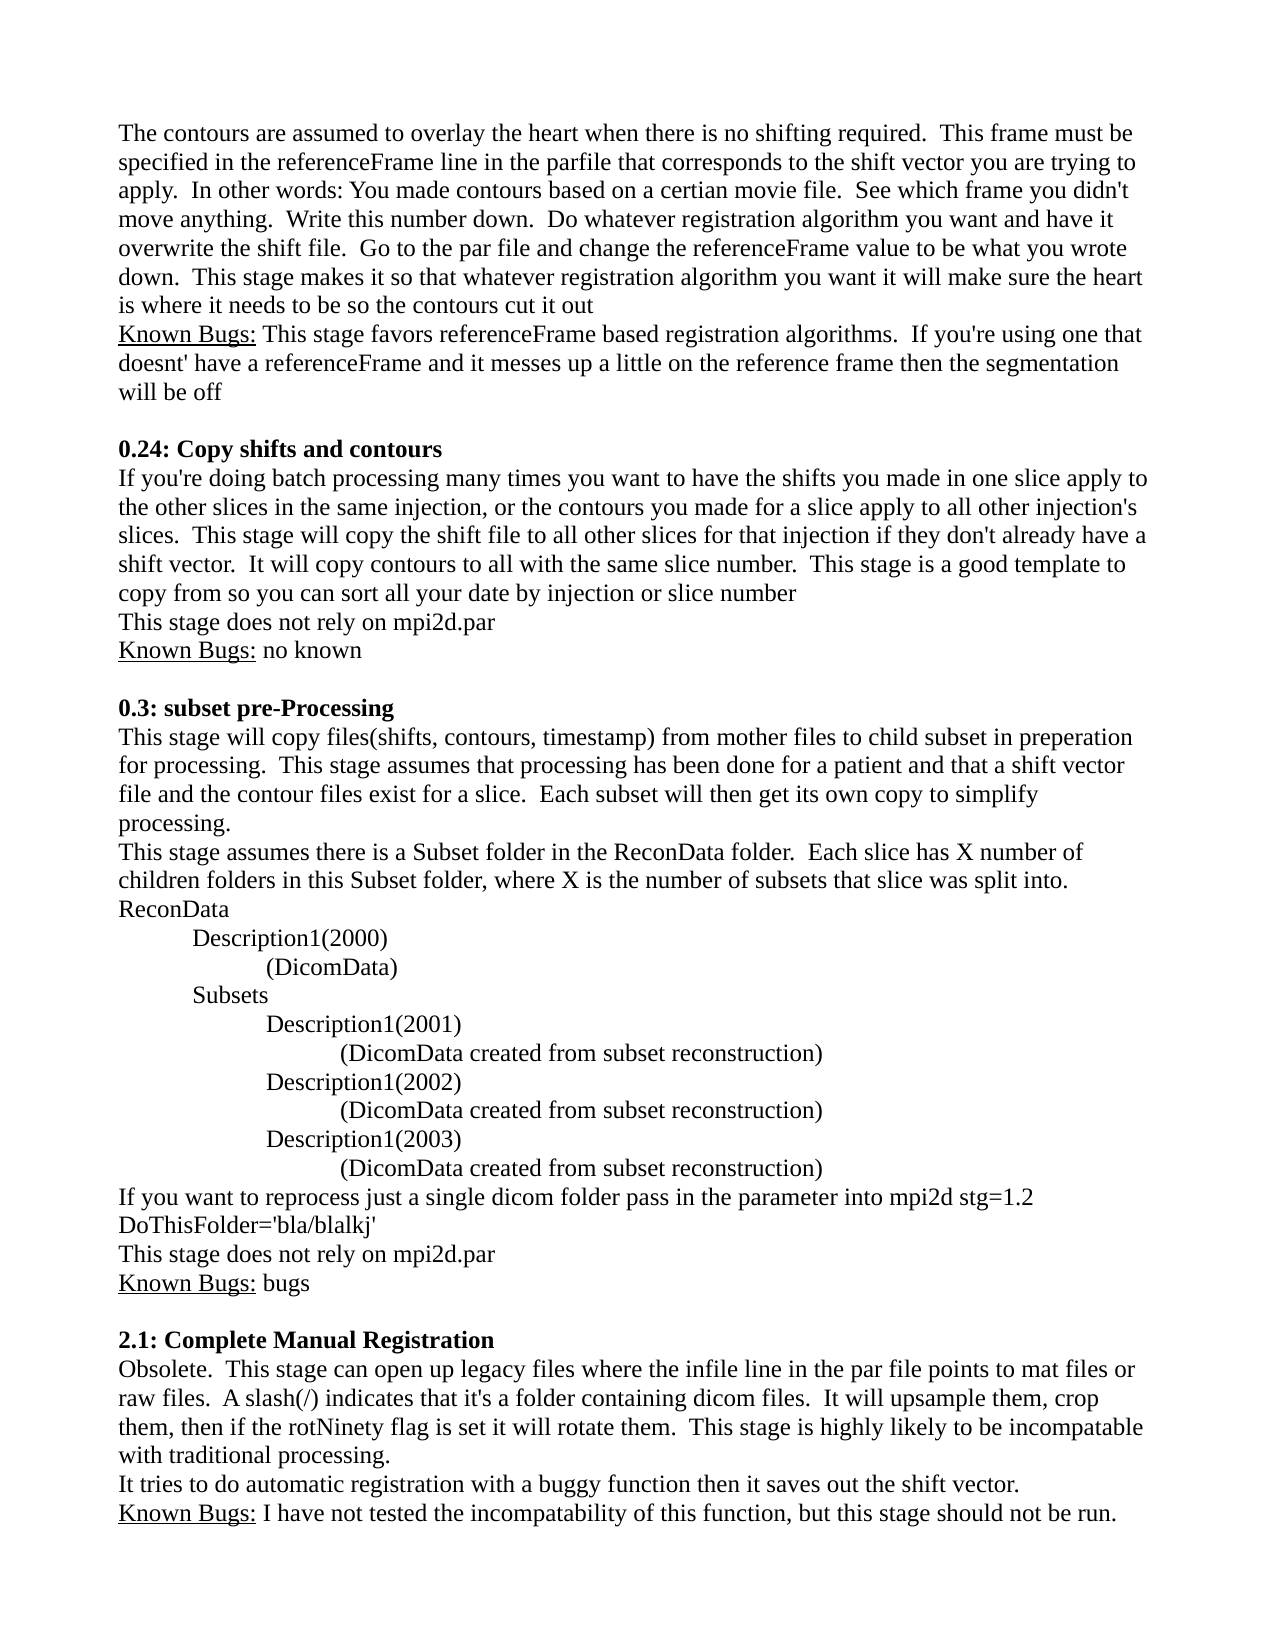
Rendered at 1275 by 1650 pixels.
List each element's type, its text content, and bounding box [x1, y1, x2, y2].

text Obsolete. This stage can open up legacy files where the infile line in the par file points to mat files or raw files. A slash(/) indicates that it's a folder containing dicom files. It will upsample them, crop them, then if the rotNinety flag is set it will rotate them. This stage is highly likely to be incompatable with traditional processing. [118, 1354, 1157, 1469]
text Known Bugs: This stage favors referenceFrame based registration algorithms. If you're using one that doesnt' have a referenceFrame and it messes up a little on the reference frame then the segmentation will be off [118, 319, 1157, 406]
text (DicomData created from subset reconstruction) [118, 1153, 1157, 1182]
text It tries to do automatic registration with a buggy function then it saves out the shift vector. [118, 1469, 1157, 1498]
text (DicomData) [118, 952, 1157, 981]
text Known Bugs: I have not tested the incompatability of this function, but this stage should not be run. [118, 1498, 1157, 1527]
text This stage does not rely on mpi2d.par [118, 607, 1157, 636]
text 0.24: Copy shifts and contours [118, 434, 1157, 463]
text Description1(2000) [118, 923, 1157, 952]
text Known Bugs: bugs [118, 1268, 1157, 1297]
text Description1(2001) [118, 1009, 1157, 1038]
text ReconData [118, 894, 1157, 923]
text Subsets [118, 981, 1157, 1009]
text This stage does not rely on mpi2d.par [118, 1239, 1157, 1268]
text Description1(2002) [118, 1067, 1157, 1096]
text This stage assumes there is a Subset folder in the ReconData folder. Each slice has X number of children folders in this Subset folder, where X is the number of subsets that slice was split into. [118, 837, 1157, 894]
text (DicomData created from subset reconstruction) [118, 1096, 1157, 1124]
text This stage will copy files(shifts, contours, timestamp) from mother files to child subset in preperation for processing. This stage assumes that processing has been done for a patient and that a shift vector file and the contour files exist for a slice. Each subset will then get its own copy to simplify processing. [118, 722, 1157, 837]
text If you're doing batch processing many times you want to have the shifts you made in one slice apply to the other slices in the same injection, or the contours you made for a slice apply to all other injection's slices. This stage will copy the shift file to all other slices for that injection if they don't already have a shift vector. It will copy contours to all with the same slice number. This stage is a good template to copy from so you can sort all your date by injection or slice number [118, 463, 1157, 607]
text Description1(2003) [118, 1124, 1157, 1153]
text The contours are assumed to overlay the heart when there is no shifting required. This frame must be specified in the referenceFrame line in the parfile that corresponds to the shift vector you are trying to apply. In other words: You made contours based on a certian movie file. See which frame you didn't move anything. Write this number down. Do whatever registration algorithm you want and have it overwrite the shift file. Go to the par file and change the referenceFrame value to be what you wrote down. This stage makes it so that whatever registration algorithm you want it will make sure the heart is where it needs to be so the contours cut it out [118, 118, 1157, 319]
text 2.1: Complete Manual Registration [118, 1326, 1157, 1354]
text If you want to reprocess just a single dicom folder pass in the parameter into mpi2d stg=1.2 DoThisFolder='bla/blalkj' [118, 1182, 1157, 1239]
text (DicomData created from subset reconstruction) [118, 1038, 1157, 1067]
text Known Bugs: no known [118, 636, 1157, 664]
text 0.3: subset pre-Processing [118, 693, 1157, 722]
